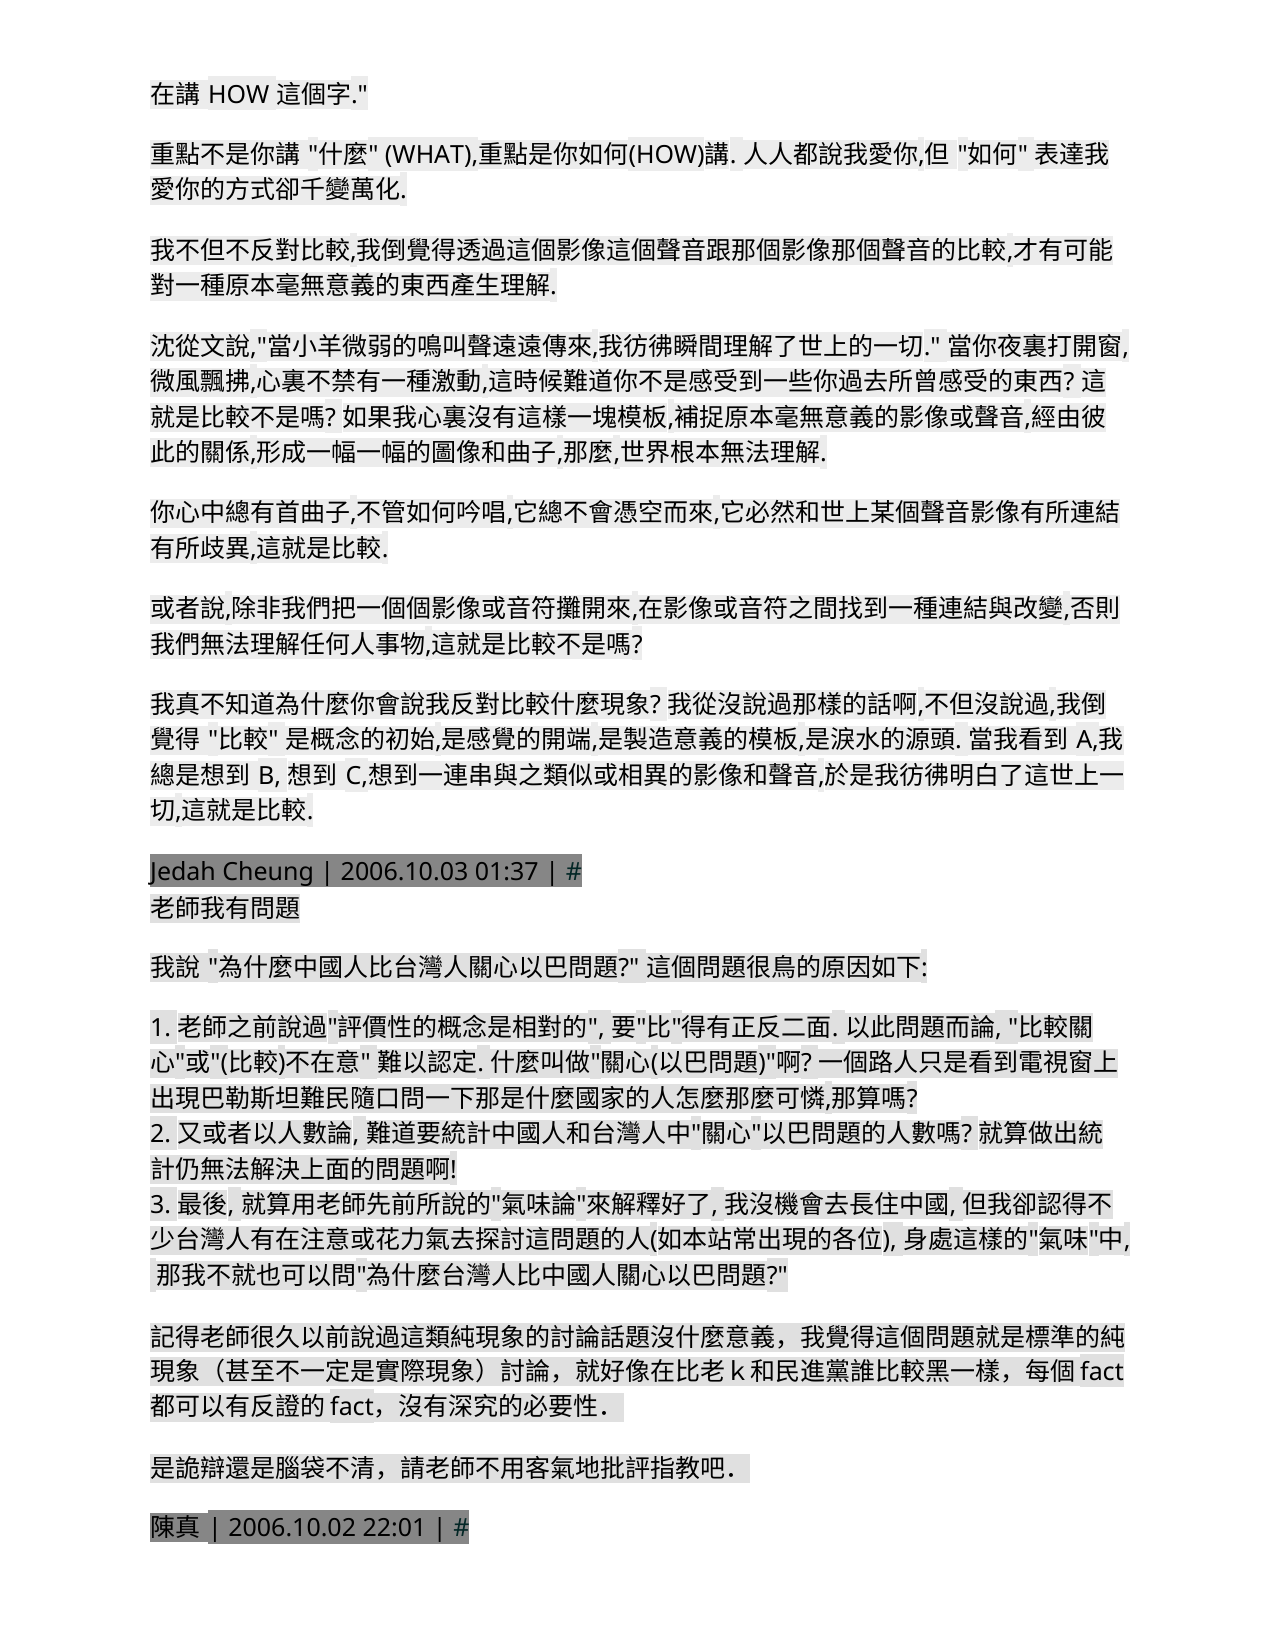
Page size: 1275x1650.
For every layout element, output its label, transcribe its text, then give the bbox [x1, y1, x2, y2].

text 是詭辯還是腦袋不清，請老師不用客氣地批評指教吧． [150, 1448, 1125, 1483]
text 老師我有問題 [150, 887, 1125, 923]
text 1. 老師之前說過"評價性的概念是相對的", 要"比"得有正反二面. 以此問題而論, "比較關心"或"(比較)不在意" 難以認定. 什麼叫做"關心(以巴問題)"啊? 一個路人只是看到電視窗上出現巴勒斯坦難民隨口問一下那是什麼國家的人怎麼那麼可憐,那算嗎? 2. 又或者以人數論, 難道要統計中國人和台灣人中"關心"以巴問題的人數嗎? 就算做出統計仍無法解決上面的問題啊! 3. 最後, 就算用老師先前所說的"氣味論"來解釋好了, 我沒機會去長住中國, 但我卻認得不少台灣人有在注意或花力氣去探討這問題的人(如本站常出現的各位), 身處這樣的"氣味"中, 那我不就也可以問"為什麼台灣人比中國人關心以巴問題?" [150, 1008, 1125, 1292]
text 我不但不反對比較,我倒覺得透過這個影像這個聲音跟那個影像那個聲音的比較,才有可能對一種原本毫無意義的東西產生理解. [150, 231, 1125, 302]
text 你心中總有首曲子,不管如何吟唱,它總不會憑空而來,它必然和世上某個聲音影像有所連結有所歧異,這就是比較. [150, 494, 1125, 564]
text Jedah Cheung | 2006.10.03 01:37 | # [150, 852, 1125, 887]
text 我說 "為什麼中國人比台灣人關心以巴問題?" 這個問題很鳥的原因如下: [150, 948, 1125, 983]
text 在講 HOW 這個字." [150, 75, 1125, 110]
text 記得老師很久以前說過這類純現象的討論話題沒什麼意義，我覺得這個問題就是標準的純現象（甚至不一定是實際現象）討論，就好像在比老ｋ和民進黨誰比較黑一樣，每個fact都可以有反證的fact，沒有深究的必要性． [150, 1317, 1125, 1423]
text 沈從文說,"當小羊微弱的鳴叫聲遠遠傳來,我彷彿瞬間理解了世上的一切." 當你夜裏打開窗,微風飄拂,心裏不禁有一種激動,這時候難道你不是感受到一些你過去所曾感受的東西? 這就是比較不是嗎? 如果我心裏沒有這樣一塊模板,補捉原本毫無意義的影像或聲音,經由彼此的關係,形成一幅一幅的圖像和曲子,那麼,世界根本無法理解. [150, 327, 1125, 469]
text 或者說,除非我們把一個個影像或音符攤開來,在影像或音符之間找到一種連結與改變,否則我們無法理解任何人事物,這就是比較不是嗎? [150, 589, 1125, 660]
text 重點不是你講 "什麼" (WHAT),重點是你如何(HOW)講. 人人都說我愛你,但 "如何" 表達我愛你的方式卻千變萬化. [150, 135, 1125, 206]
text 我真不知道為什麼你會說我反對比較什麼現象? 我從沒說過那樣的話啊,不但沒說過,我倒覺得 "比較" 是概念的初始,是感覺的開端,是製造意義的模板,是淚水的源頭. 當我看到 A,我總是想到 B, 想到 C,想到一連串與之類似或相異的影像和聲音,於是我彷彿明白了這世上一切,這就是比較. [150, 685, 1125, 827]
text 陳真 | 2006.10.02 22:01 | # [150, 1508, 1125, 1544]
